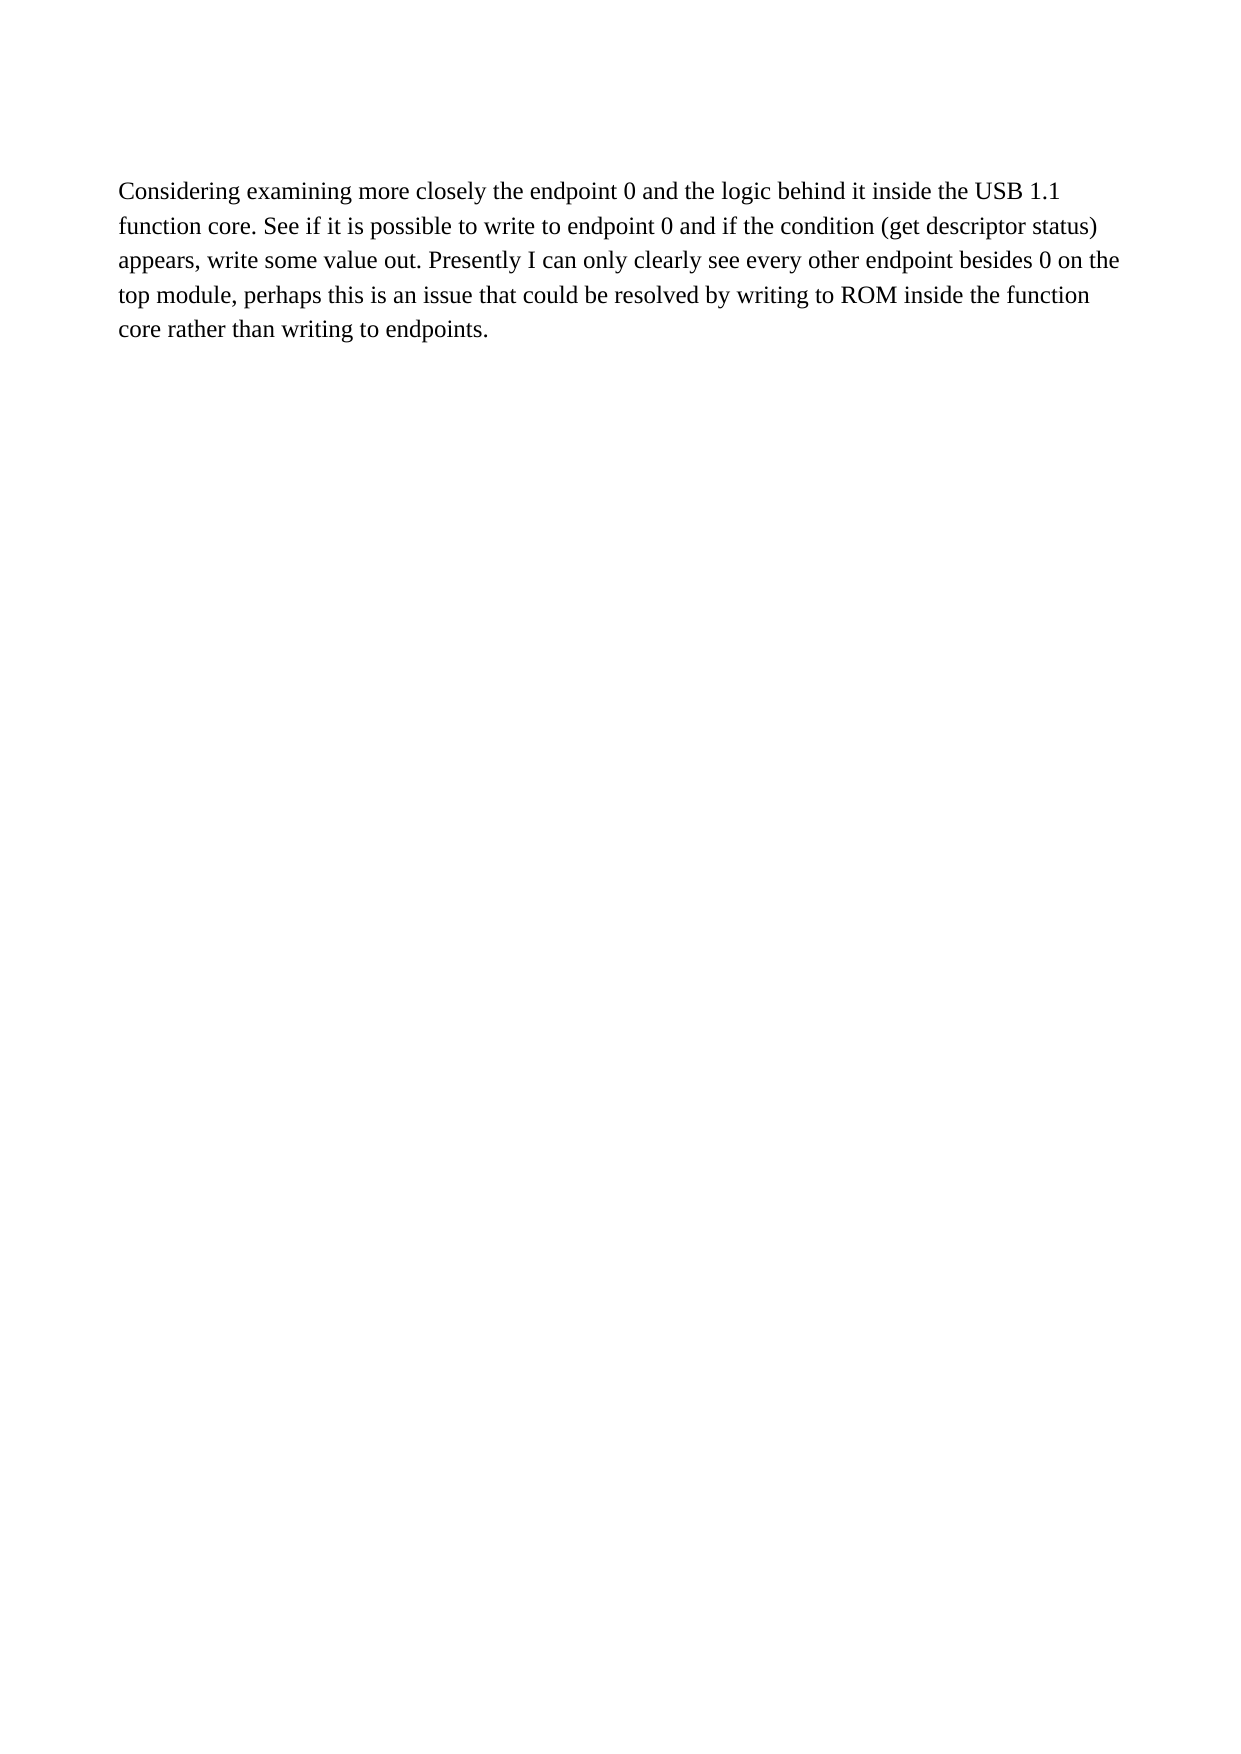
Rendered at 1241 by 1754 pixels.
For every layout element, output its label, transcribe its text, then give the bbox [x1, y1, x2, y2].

text Considering examining more closely the endpoint 0 and the logic behind it inside the USB 1.1 function core. See if it is possible to write to endpoint 0 and if the condition (get descriptor status) appears, write some value out. Presently I can only clearly see every other endpoint besides 0 on the top module, perhaps this is an issue that could be resolved by writing to ROM inside the function core rather than writing to endpoints. [118, 176, 1122, 343]
